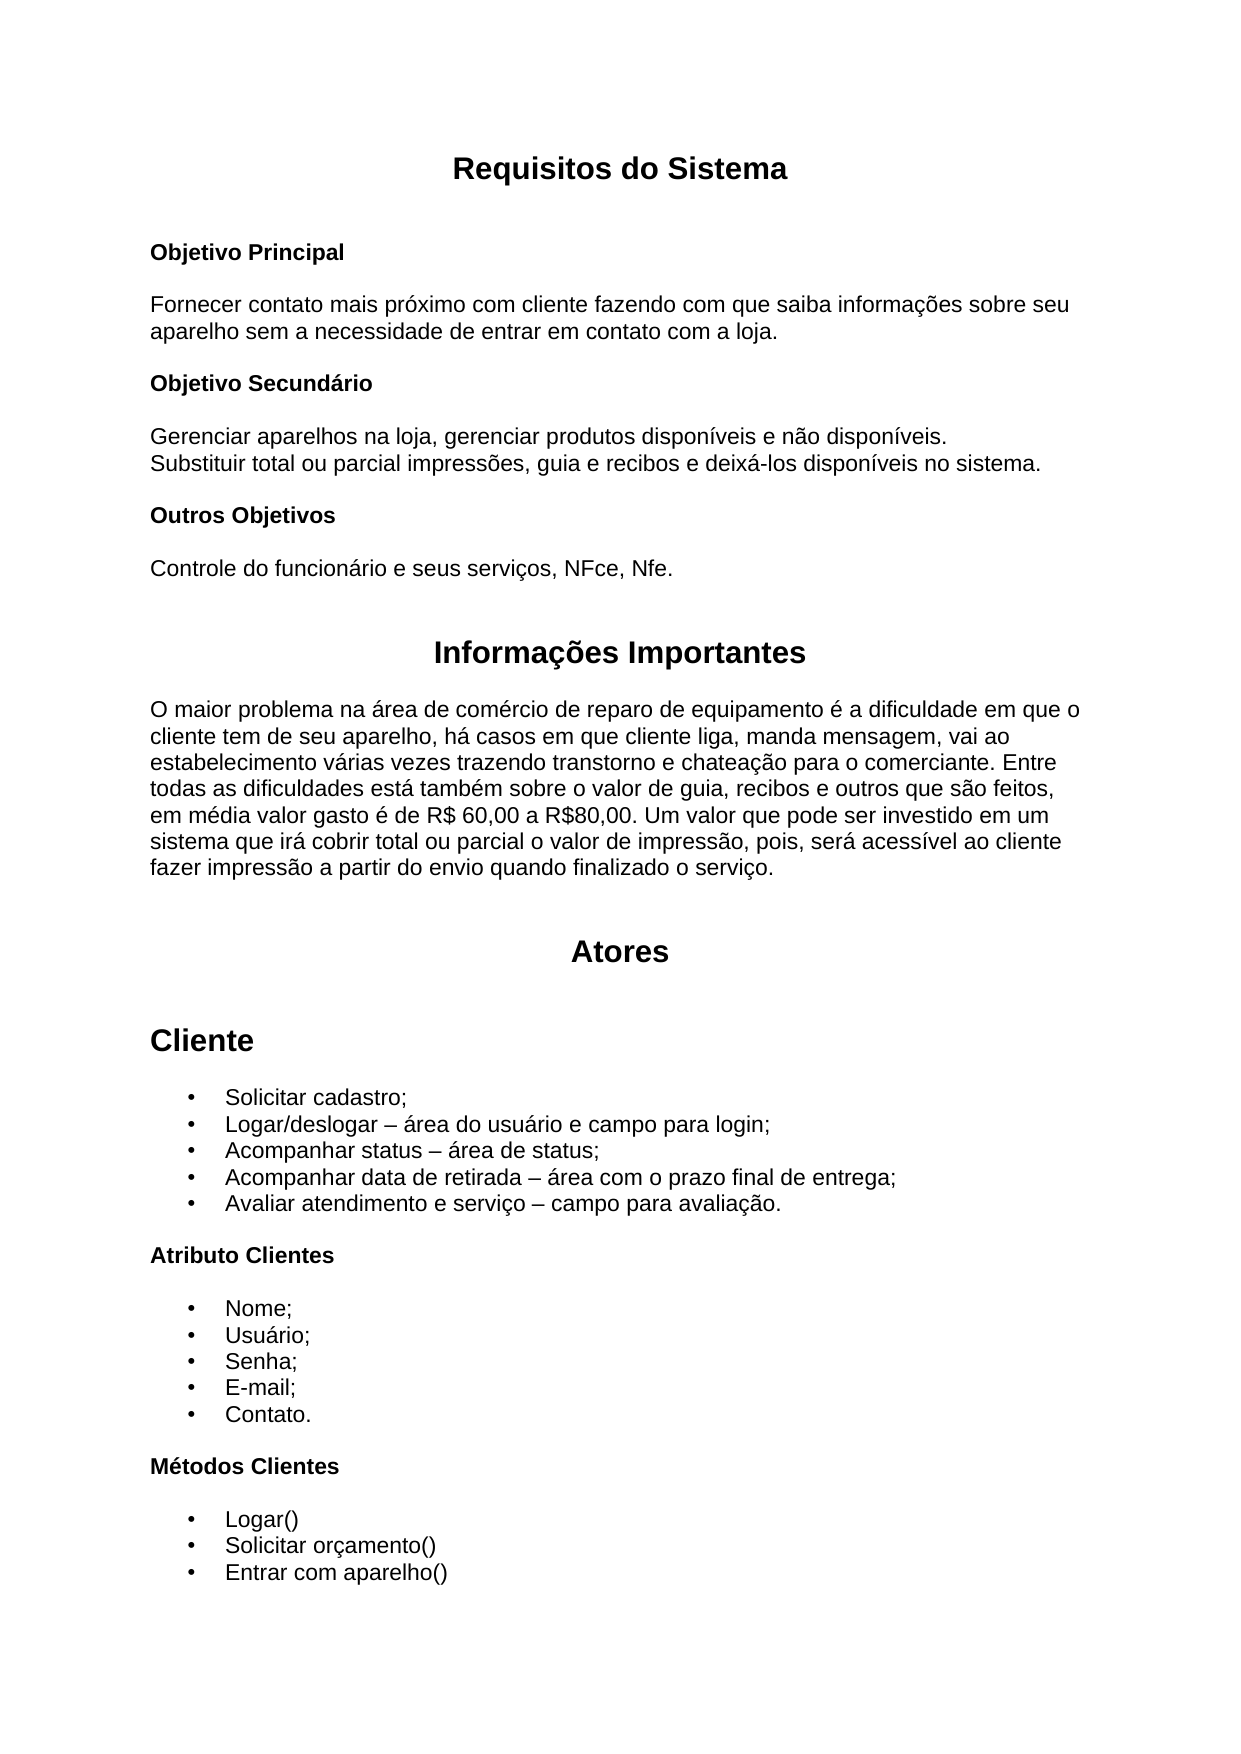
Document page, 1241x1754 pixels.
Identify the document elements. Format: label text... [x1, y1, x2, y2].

list Contato. [187, 1401, 1090, 1427]
list E-mail; [187, 1374, 1090, 1401]
text Objetivo Secundário [150, 370, 1090, 397]
text Métodos Clientes [150, 1453, 1090, 1480]
text Requisitos do Sistema [150, 150, 1090, 186]
list Nome; [187, 1295, 1090, 1322]
text Fornecer contato mais próximo com cliente fazendo com que saiba informações sobre seu aparelho sem a necessidade de entrar em contato com a loja. [150, 291, 1090, 344]
list Acompanhar data de retirada – área com o prazo final de entrega; [187, 1163, 1090, 1190]
text Informações Importantes [150, 634, 1090, 670]
text Atributo Clientes [150, 1242, 1090, 1269]
text Outros Objetivos [150, 502, 1090, 528]
list Avaliar atendimento e serviço – campo para avaliação. [187, 1190, 1090, 1216]
list Acompanhar status – área de status; [187, 1137, 1090, 1163]
text Atores [150, 933, 1090, 969]
list Solicitar orçamento() [187, 1532, 1090, 1559]
text Cliente [150, 1022, 1090, 1058]
text O maior problema na área de comércio de reparo de equipamento é a dificuldade em que o cliente tem de seu aparelho, há casos em que cliente liga, manda mensagem, vai ao estabelecimento várias vezes trazendo transtorno e chateação para o comerciante. Entre todas as dificuldades está também sobre o valor de guia, recibos e outros que são feitos, em média valor gasto é de R$ 60,00 a R$80,00. Um valor que pode ser investido em um sistema que irá cobrir total ou parcial o valor de impressão, pois, será acessível ao cliente fazer impressão a partir do envio quando finalizado o serviço. [150, 696, 1090, 881]
list Senha; [187, 1348, 1090, 1374]
text Gerenciar aparelhos na loja, gerenciar produtos disponíveis e não disponíveis. [150, 423, 1090, 449]
list Entrar com aparelho() [187, 1559, 1090, 1585]
list Logar/deslogar – área do usuário e campo para login; [187, 1111, 1090, 1137]
text Substituir total ou parcial impressões, guia e recibos e deixá-los disponíveis no sistema. [150, 449, 1090, 476]
text Objetivo Principal [150, 239, 1090, 265]
text Controle do funcionário e seus serviços, NFce, Nfe. [150, 555, 1090, 581]
list Usuário; [187, 1322, 1090, 1348]
list Solicitar cadastro; [187, 1084, 1090, 1111]
list Logar() [187, 1506, 1090, 1532]
